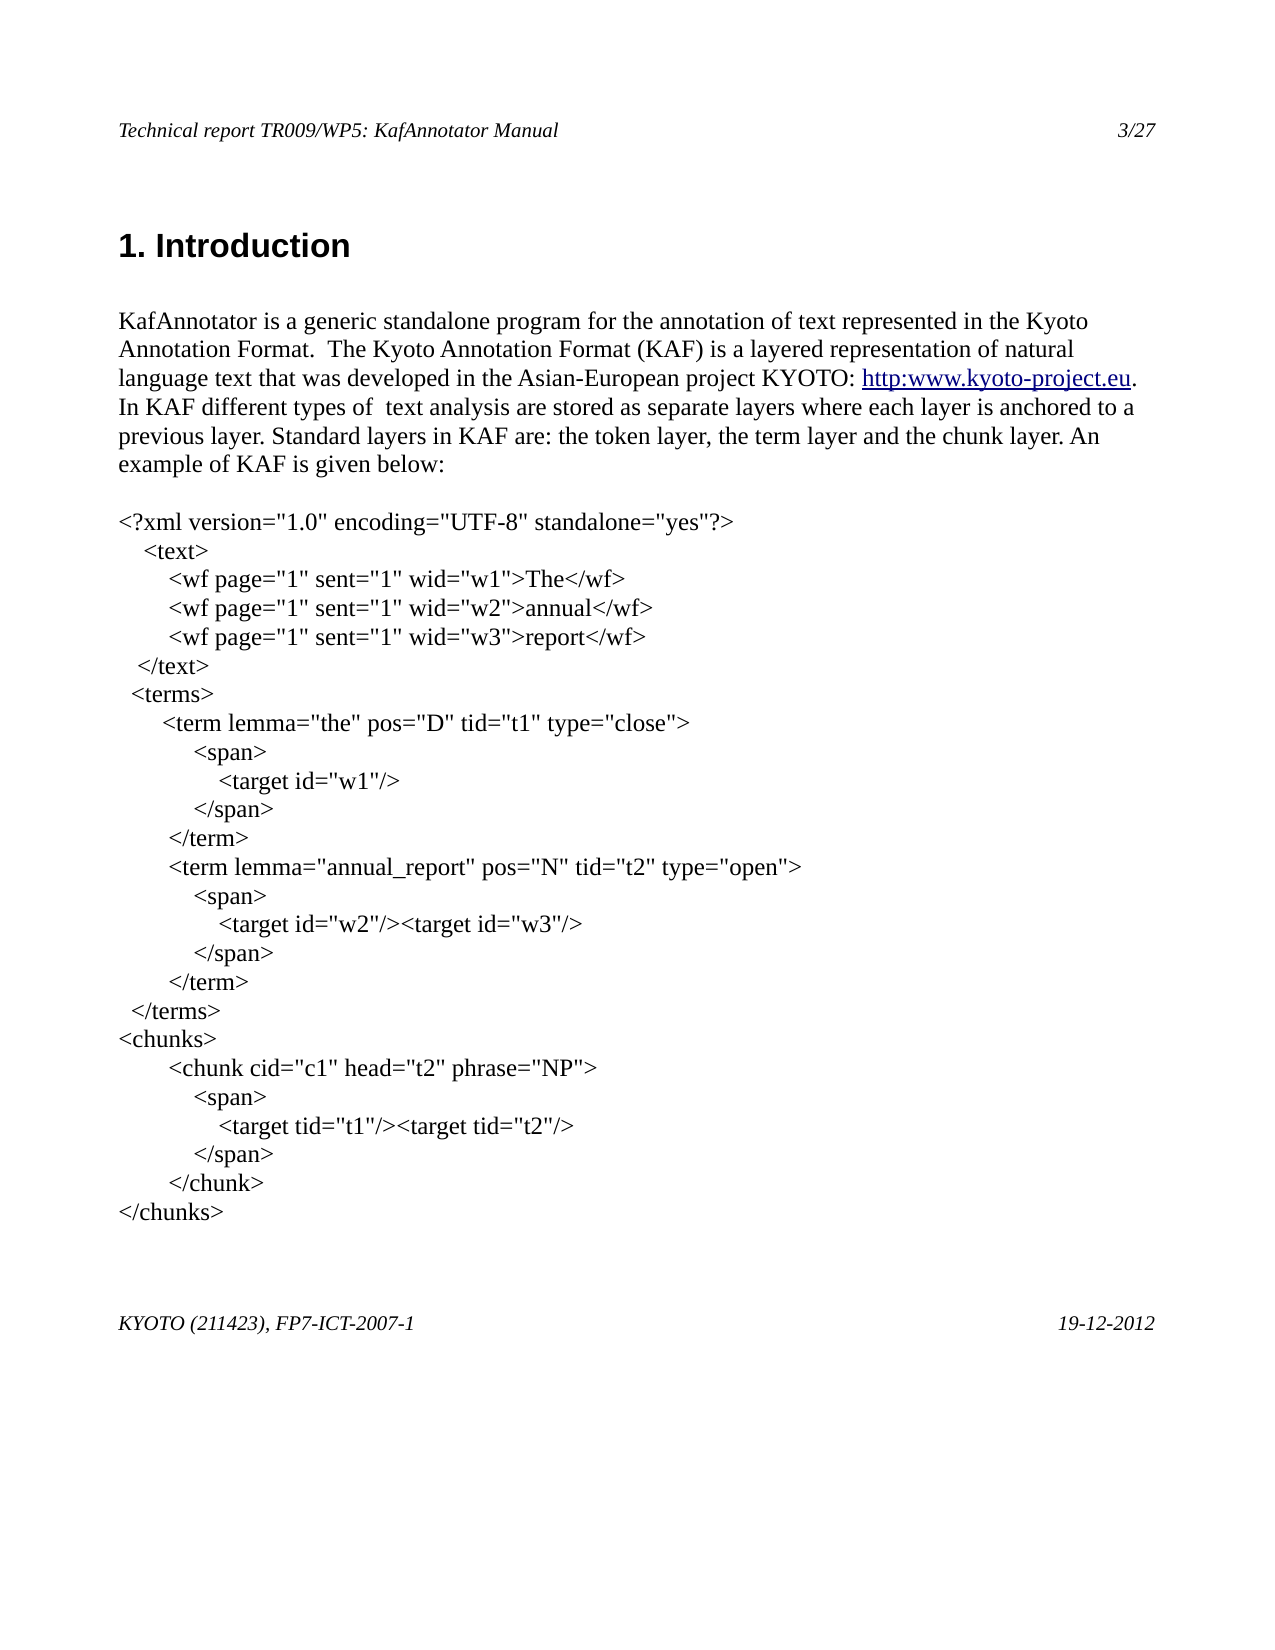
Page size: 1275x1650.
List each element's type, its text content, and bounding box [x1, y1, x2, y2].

text <target id="w1"/> [118, 766, 1157, 794]
text <span> [118, 881, 1157, 909]
text <wf page="1" sent="1" wid="w3">report</wf> [118, 622, 1157, 651]
subtitle 1. Introduction [118, 226, 1157, 264]
text </span> [118, 794, 1157, 823]
text </chunks> [118, 1197, 1157, 1226]
text <text> [118, 536, 1157, 564]
text <wf page="1" sent="1" wid="w1">The</wf> [118, 564, 1157, 593]
text <chunk cid="c1" head="t2" phrase="NP"> [118, 1053, 1157, 1082]
text </span> [118, 1139, 1157, 1168]
text </text> [118, 651, 1157, 679]
text <?xml version="1.0" encoding="UTF-8" standalone="yes"?> [118, 507, 1157, 536]
text <span> [118, 1082, 1157, 1111]
text KafAnnotator is a generic standalone program for the annotation of text represented in the Kyoto Annotation Format. The Kyoto Annotation Format (KAF) is a layered representation of natural language text that was developed in the Asian-European project KYOTO: http:www.kyoto-project.eu. In KAF different types of text analysis are stored as separate layers where each layer is anchored to a previous layer. Standard layers in KAF are: the token layer, the term layer and the chunk layer. An example of KAF is given below: [118, 306, 1157, 478]
text </term> [118, 967, 1157, 996]
text </term> [118, 823, 1157, 852]
text <target id="w2"/><target id="w3"/> [118, 909, 1157, 938]
text <term lemma="the" pos="D" tid="t1" type="close"> [118, 708, 1157, 737]
text <term lemma="annual_report" pos="N" tid="t2" type="open"> [118, 852, 1157, 881]
text </span> [118, 938, 1157, 967]
text </chunk> [118, 1168, 1157, 1197]
text </terms> [118, 996, 1157, 1024]
text <terms> [118, 679, 1157, 708]
text <wf page="1" sent="1" wid="w2">annual</wf> [118, 593, 1157, 622]
text <target tid="t1"/><target tid="t2"/> [118, 1111, 1157, 1139]
text <span> [118, 737, 1157, 766]
text <chunks> [118, 1024, 1157, 1053]
